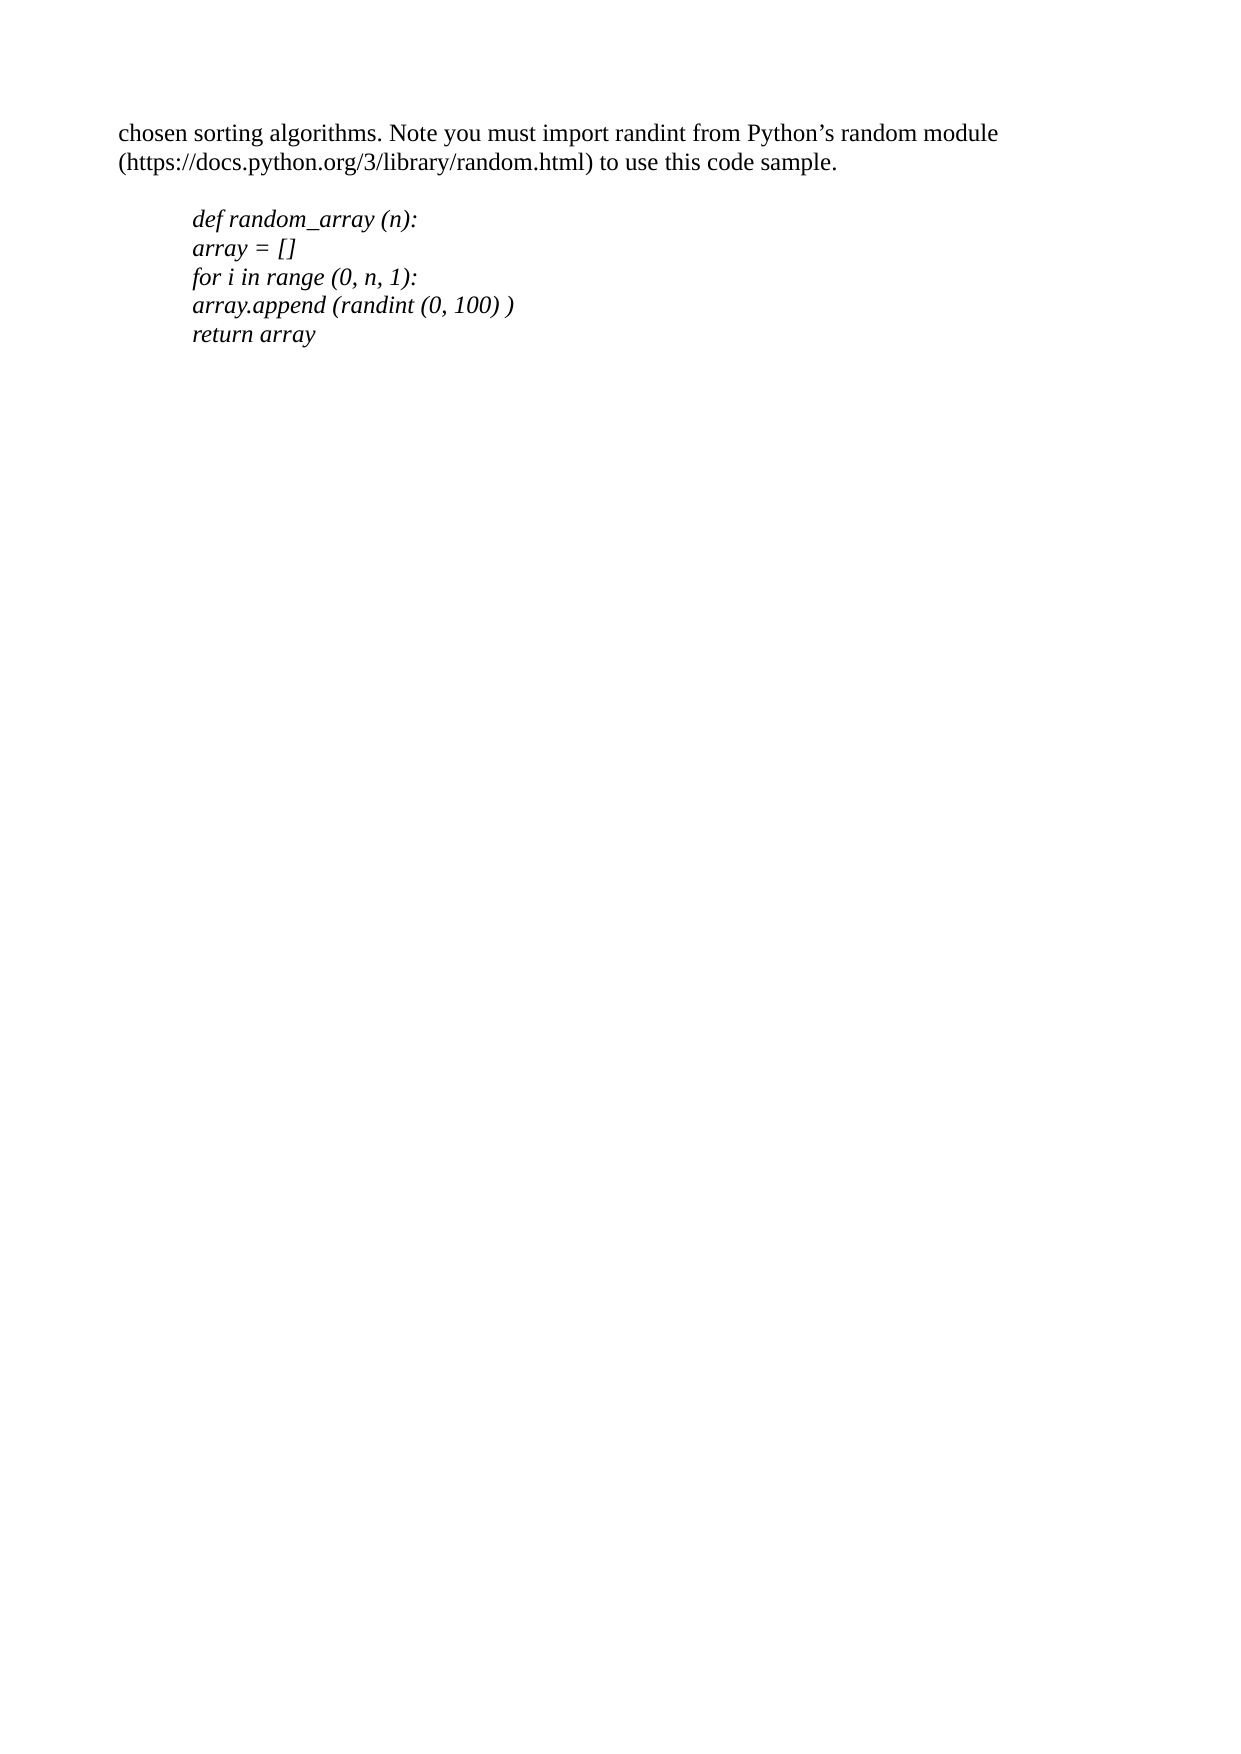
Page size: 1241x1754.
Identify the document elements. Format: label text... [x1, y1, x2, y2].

text def random_array (n): [192, 204, 1122, 233]
text return array [192, 319, 1122, 348]
text array.append (randint (0, 100) ) [192, 291, 1122, 319]
text chosen sorting algorithms. Note you must import randint from Python’s random module (https://docs.python.org/3/library/random.html) to use this code sample. [118, 118, 1122, 176]
text array = [] [192, 233, 1122, 262]
text for i in range (0, n, 1): [192, 262, 1122, 291]
